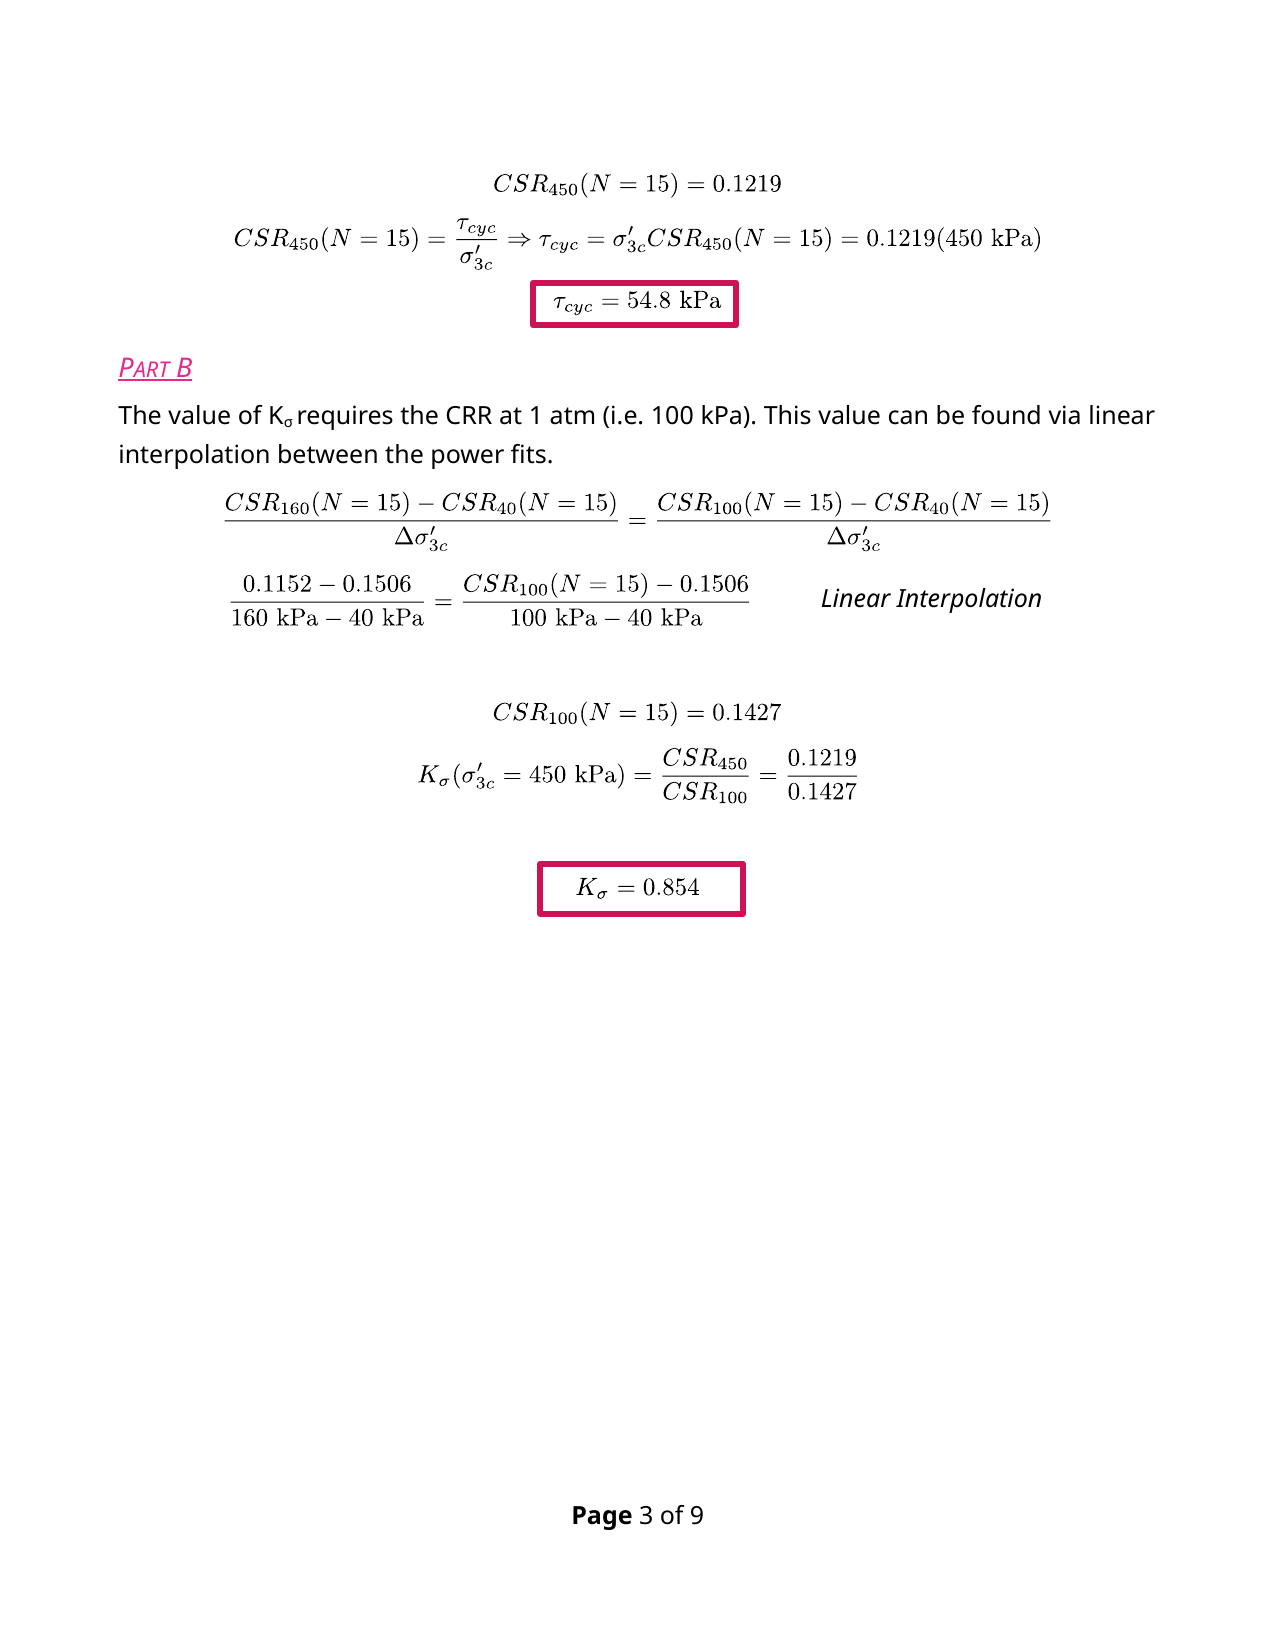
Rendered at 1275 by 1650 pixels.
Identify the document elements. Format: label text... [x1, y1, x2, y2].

text The value of Kσ requires the CRR at 1 atm (i.e. 100 kPa). This value can be found via linear interpolation between the power fits. [118, 398, 1157, 471]
text [118, 572, 557, 627]
subtitle Part B [118, 348, 1157, 385]
text Linear Interpolation [642, 572, 1157, 627]
